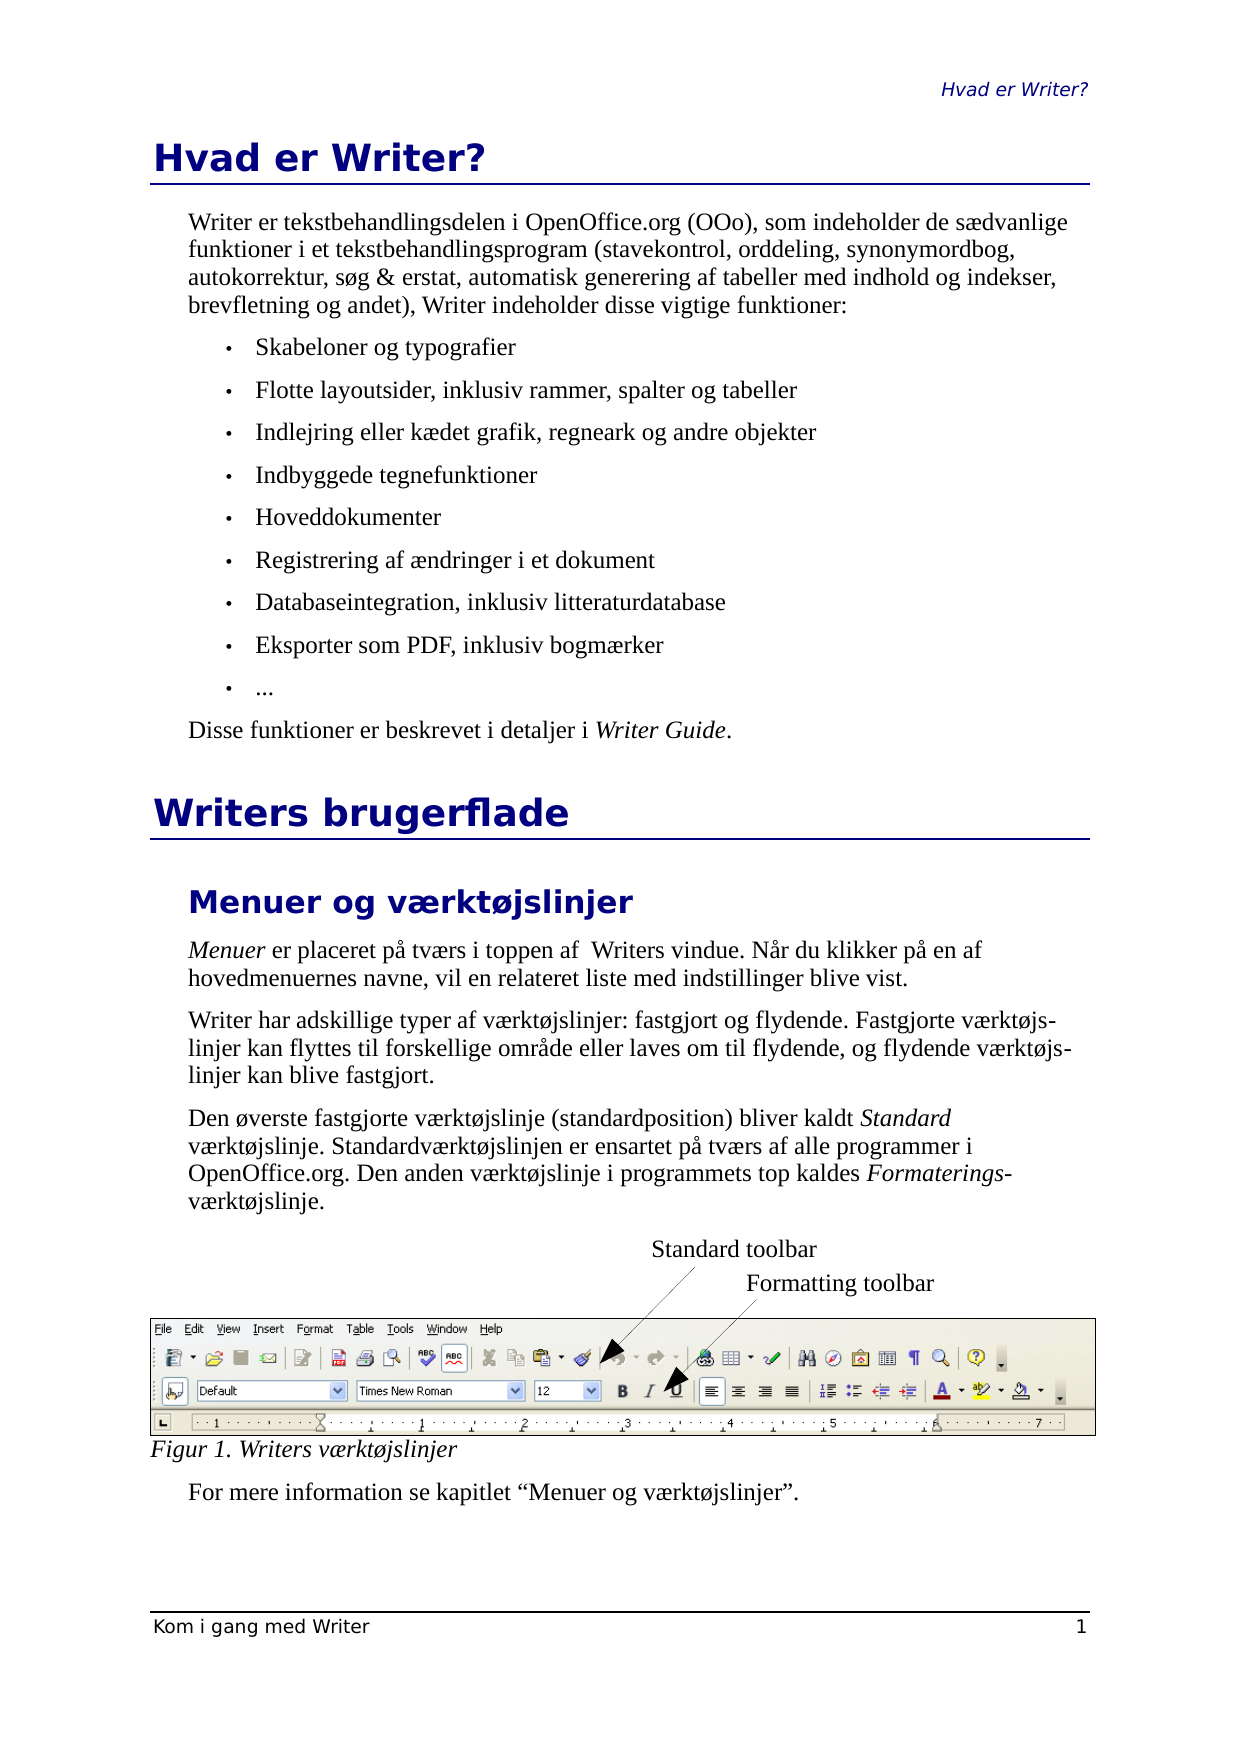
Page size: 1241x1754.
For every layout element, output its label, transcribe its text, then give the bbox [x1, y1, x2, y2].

list Flotte layoutsider, inklusiv rammer, spalter og tabeller [226, 376, 1090, 404]
subtitle Writers brugerflade [150, 788, 1090, 838]
picture [151, 1319, 1095, 1435]
text Writer har adskillige typer af værktøjslinjer: fastgjort og flydende. Fastgjorte værktøjs­linjer kan flyttes til forskellige område eller laves om til flydende, og flydende værktøjs­linjer kan blive fastgjort. [188, 1006, 1090, 1089]
list Indlejring eller kædet grafik, regneark og andre objekter [226, 418, 1090, 446]
list Databaseintegration, inklusiv litteraturdatabase [226, 588, 1090, 616]
text Disse funktioner er beskrevet i detaljer i Writer Guide. [188, 716, 1090, 744]
list Hoveddokumenter [226, 503, 1090, 531]
text For mere information se kapitlet “Menuer og værktøjslinjer”. [188, 1478, 1090, 1506]
text Figur 1. Writers værktøjslinjer [150, 1436, 1095, 1463]
list Eksporter som PDF, inklusiv bogmærker [226, 631, 1090, 659]
text Den øverste fastgjorte værktøjslinje (standardposition) bliver kaldt Standard værktøjslinje. Standardværktøjslinjen er ensartet på tværs af alle programmer i OpenOffice.org. Den anden værktøjslinje i programmets top kaldes Formaterings­værktøjslinje. [188, 1104, 1090, 1215]
subtitle Hvad er Writer? [150, 134, 1090, 183]
list ... [226, 673, 1090, 701]
list Registrering af ændringer i et dokument [226, 546, 1090, 574]
list Indbyggede tegnefunktioner [226, 461, 1090, 489]
subtitle Menuer og værktøjslinjer [188, 885, 1090, 921]
text Writer er tekstbehandlingsdelen i OpenOffice.org (OOo), som indeholder de sædvanlige funktioner i et tekstbehandlingsprogram (stavekontrol, orddeling, synonymordbog, autokorrektur, søg & erstat, automatisk generering af tabeller med indhold og indekser, brevfletning og andet), Writer indeholder disse vigtige funktioner: [188, 208, 1090, 319]
text Figur 1. Writers værktøjslinjer [150, 1230, 1095, 1318]
text Menuer er placeret på tværs i toppen af Writers vindue. Når du klikker på en af hovedmenuernes navne, vil en relateret liste med indstillinger blive vist. [188, 936, 1090, 991]
list Skabeloner og typografier [226, 333, 1090, 361]
